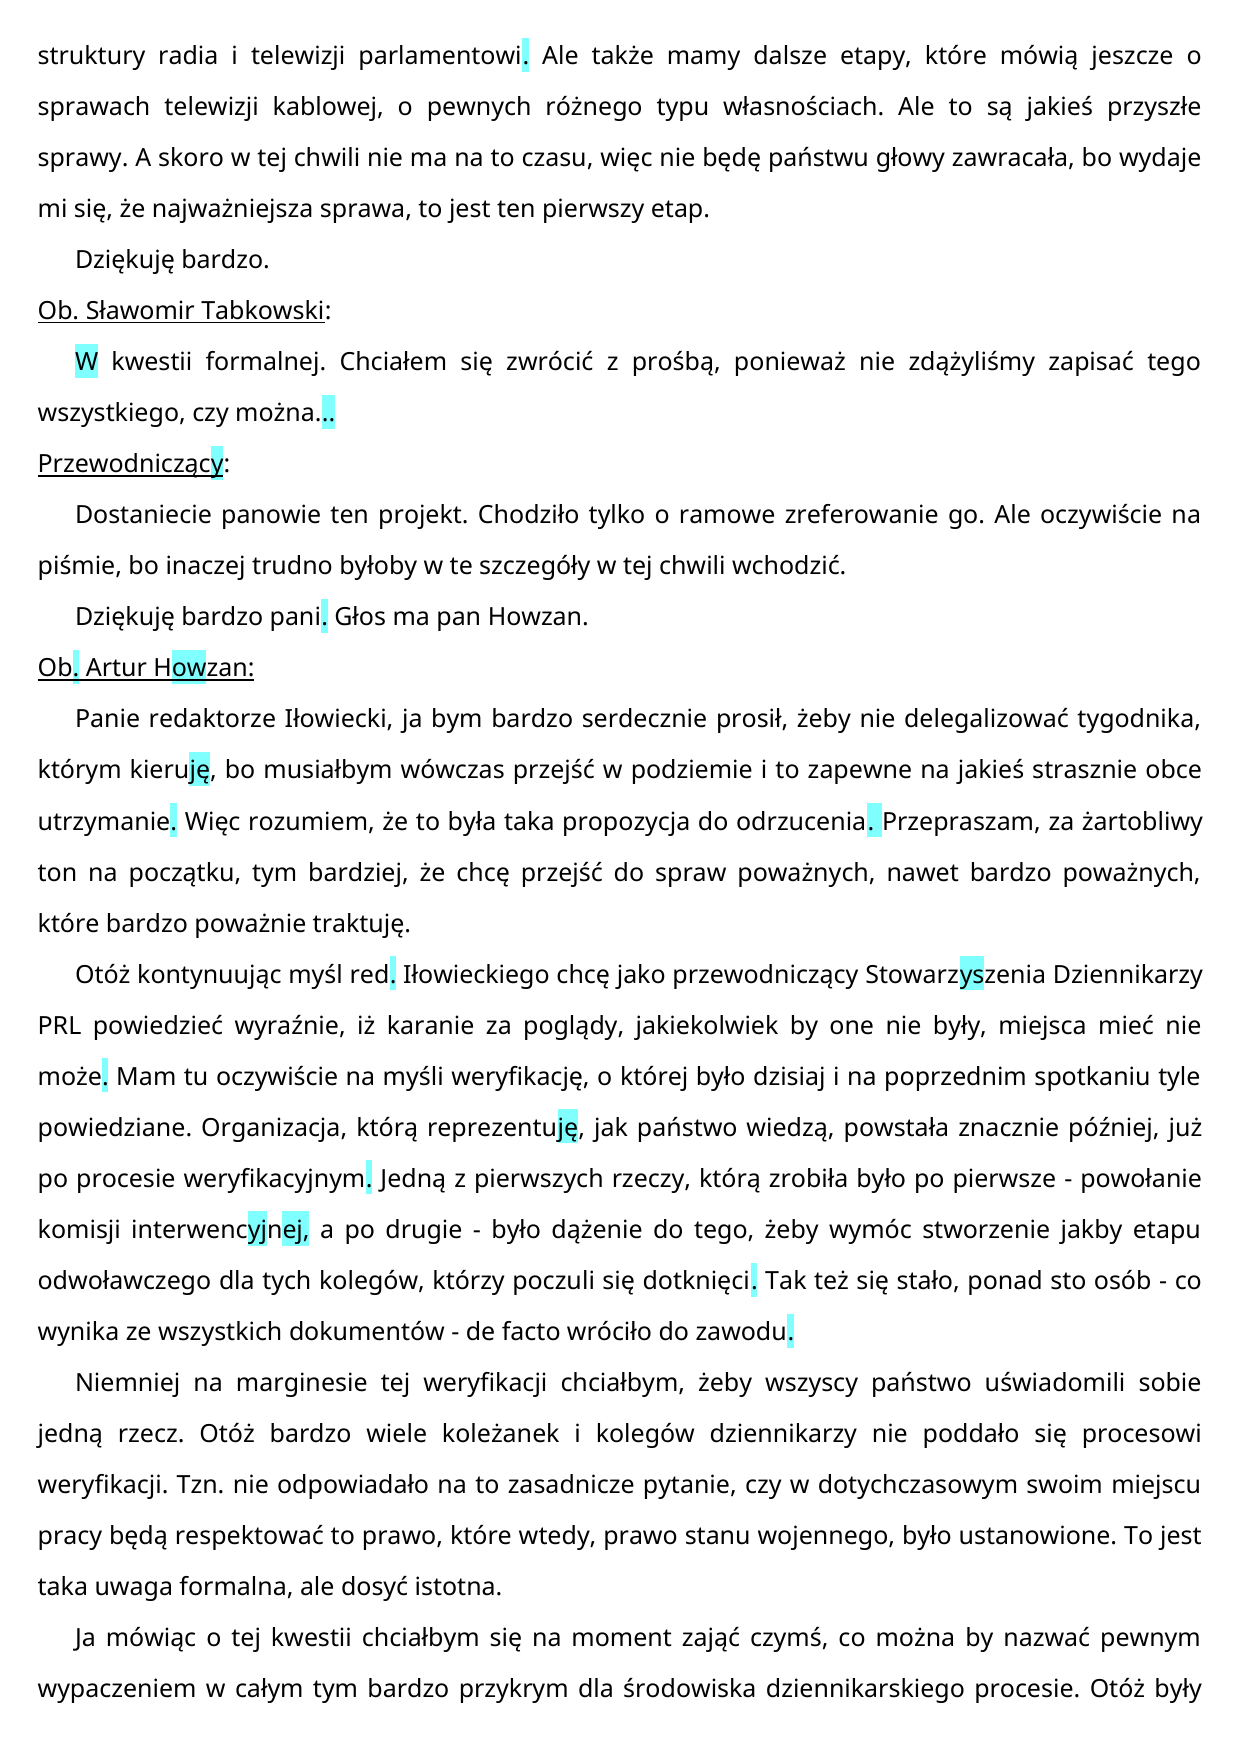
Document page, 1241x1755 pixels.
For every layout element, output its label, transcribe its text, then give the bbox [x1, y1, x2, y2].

text Otóż kontynuując myśl red. Iłowieckiego chcę jako przewodniczący Stowarzyszenia Dziennikarzy PRL powiedzieć wyraźnie, iż karanie za poglądy, jakiekolwiek by one nie były, miejsca mieć nie może. Mam tu oczywiście na myśli weryfikację, o której było dzisiaj i na poprzednim spotkaniu tyle powiedziane. Organizacja, którą reprezentuję, jak państwo wiedzą, powstała znacznie później, już po procesie weryfikacyjnym. Jedną z pierwszych rzeczy, którą zrobiła było po pierwsze - powołanie komisji interwencyjnej, a po drugie - było dążenie do tego, żeby wymóc stworzenie jakby etapu odwoławczego dla tych kolegów, którzy poczuli się dotknięci. Tak też się stało, ponad sto osób - co wynika ze wszystkich dokumentów - de facto wróciło do zawodu. [37, 956, 1203, 1348]
text Ob. Sławomir Tabkowski: [37, 293, 1203, 327]
text Przewodniczący: [37, 446, 1203, 480]
text Panie redaktorze Iłowiecki, ja bym bardzo serdecznie prosił, żeby nie delegalizować tygodnika, którym kieruję, bo musiałbym wówczas przejść w podziemie i to zapewne na jakieś strasznie obce utrzymanie. Więc rozumiem, że to była taka propozycja do odrzucenia. Przepraszam, za żartobliwy ton na początku, tym bardziej, że chcę przejść do spraw poważnych, nawet bardzo poważnych, które bardzo poważnie traktuję. [37, 701, 1203, 939]
text struktury radia i telewizji parlamentowi. Ale także mamy dalsze etapy, które mówią jeszcze o sprawach telewizji kablowej, o pewnych różnego typu własnościach. Ale to są jakieś przyszłe sprawy. A skoro w tej chwili nie ma na to czasu, więc nie będę państwu głowy zawracała, bo wydaje mi się, że najważniejsza sprawa, to jest ten pierwszy etap. [37, 37, 1203, 225]
text Ja mówiąc o tej kwestii chciałbym się na moment zająć czymś, co można by nazwać pewnym wypaczeniem w całym tym bardzo przykrym dla środowiska dziennikarskiego procesie. Otóż były [37, 1620, 1203, 1705]
text Niemniej na marginesie tej weryfikacji chciałbym, żeby wszyscy państwo uświadomili sobie jedną rzecz. Otóż bardzo wiele koleżanek i kolegów dziennikarzy nie poddało się procesowi weryfikacji. Tzn. nie odpowiadało na to zasadnicze pytanie, czy w dotychczasowym swoim miejscu pracy będą respektować to prawo, które wtedy, prawo stanu wojennego, było ustanowione. To jest taka uwaga formalna, ale dosyć istotna. [37, 1364, 1203, 1603]
text Dziękuję bardzo pani. Głos ma pan Howzan. [37, 599, 1203, 633]
text Dostaniecie panowie ten projekt. Chodziło tylko o ramowe zreferowanie go. Ale oczywiście na piśmie, bo inaczej trudno byłoby w te szczegóły w tej chwili wchodzić. [37, 497, 1203, 582]
text W kwestii formalnej. Chciałem się zwrócić z prośbą, ponieważ nie zdążyliśmy zapisać tego wszystkiego, czy można... [37, 344, 1203, 429]
text Dziękuję bardzo. [37, 242, 1203, 276]
text Ob. Artur Howzan: [37, 650, 1203, 684]
